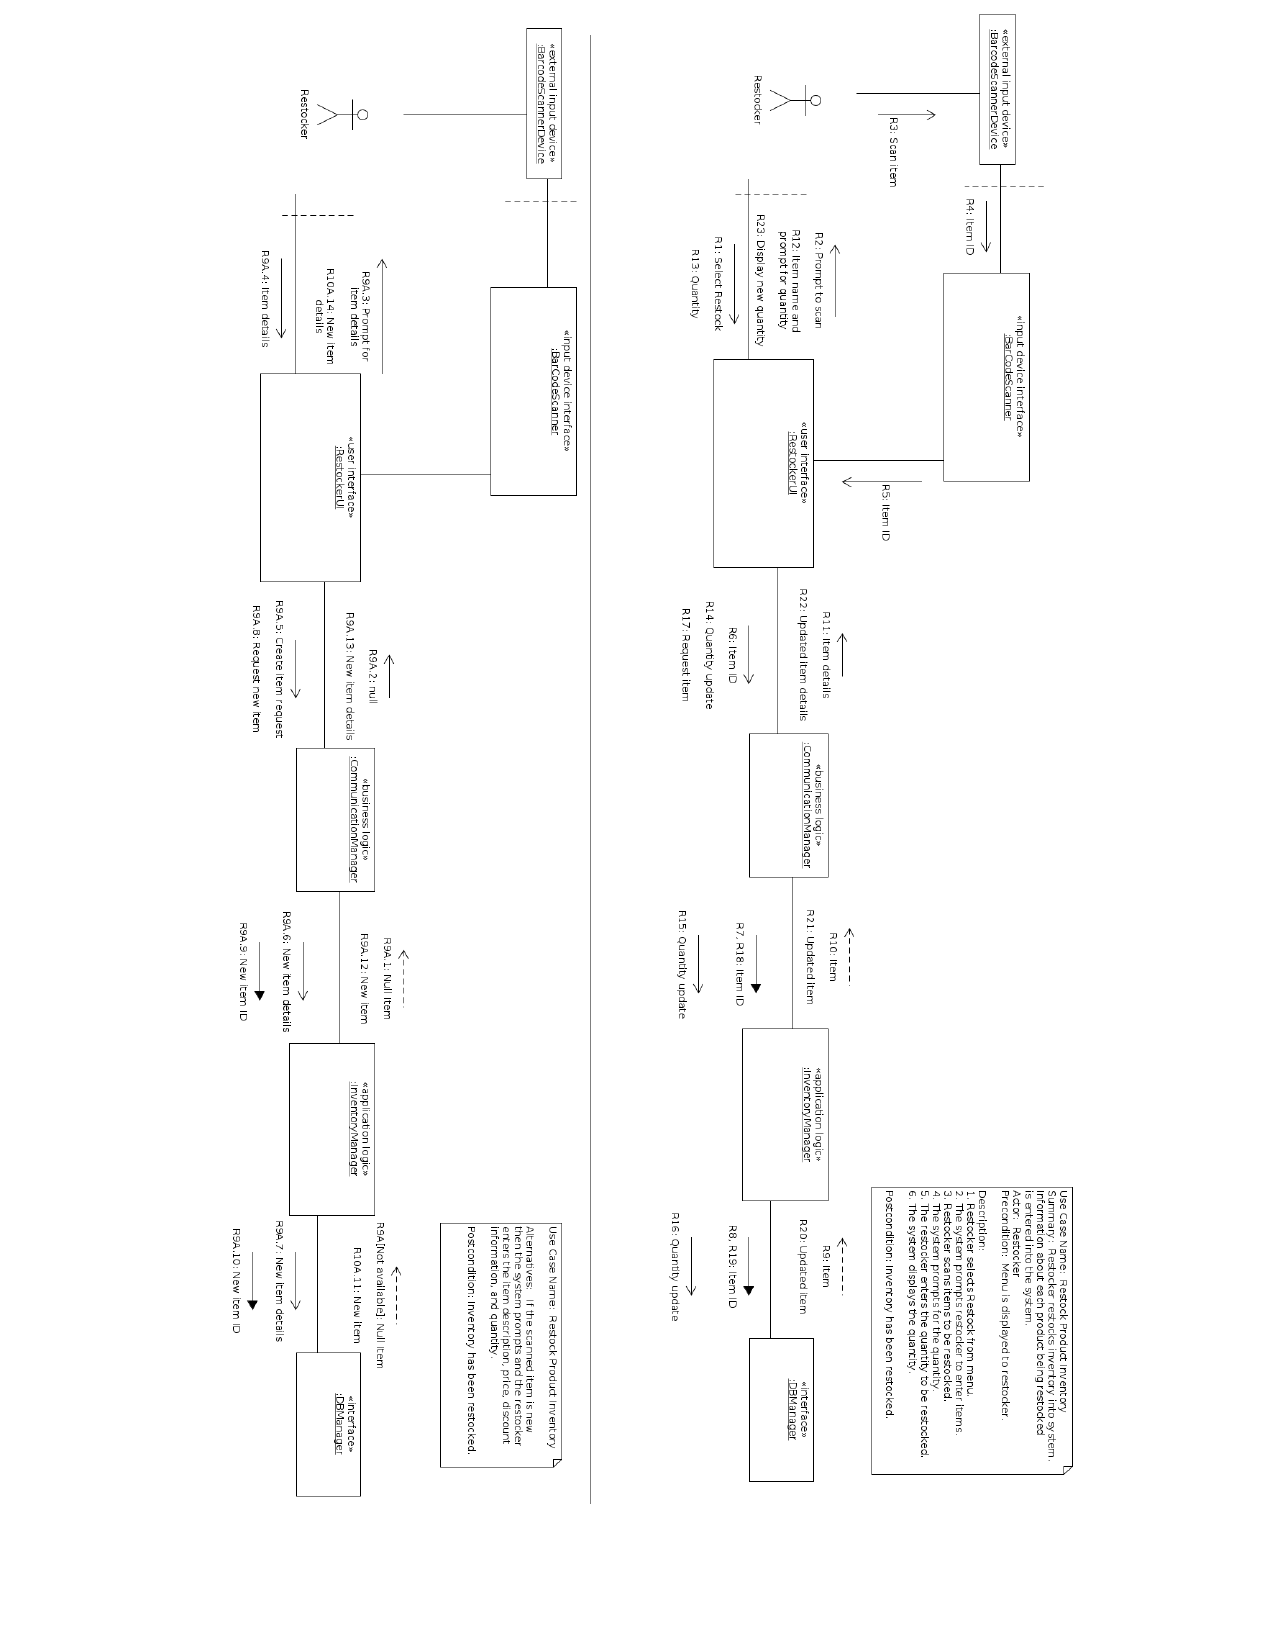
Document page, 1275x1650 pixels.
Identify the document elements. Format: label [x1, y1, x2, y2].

picture [188, 0, 1087, 1532]
